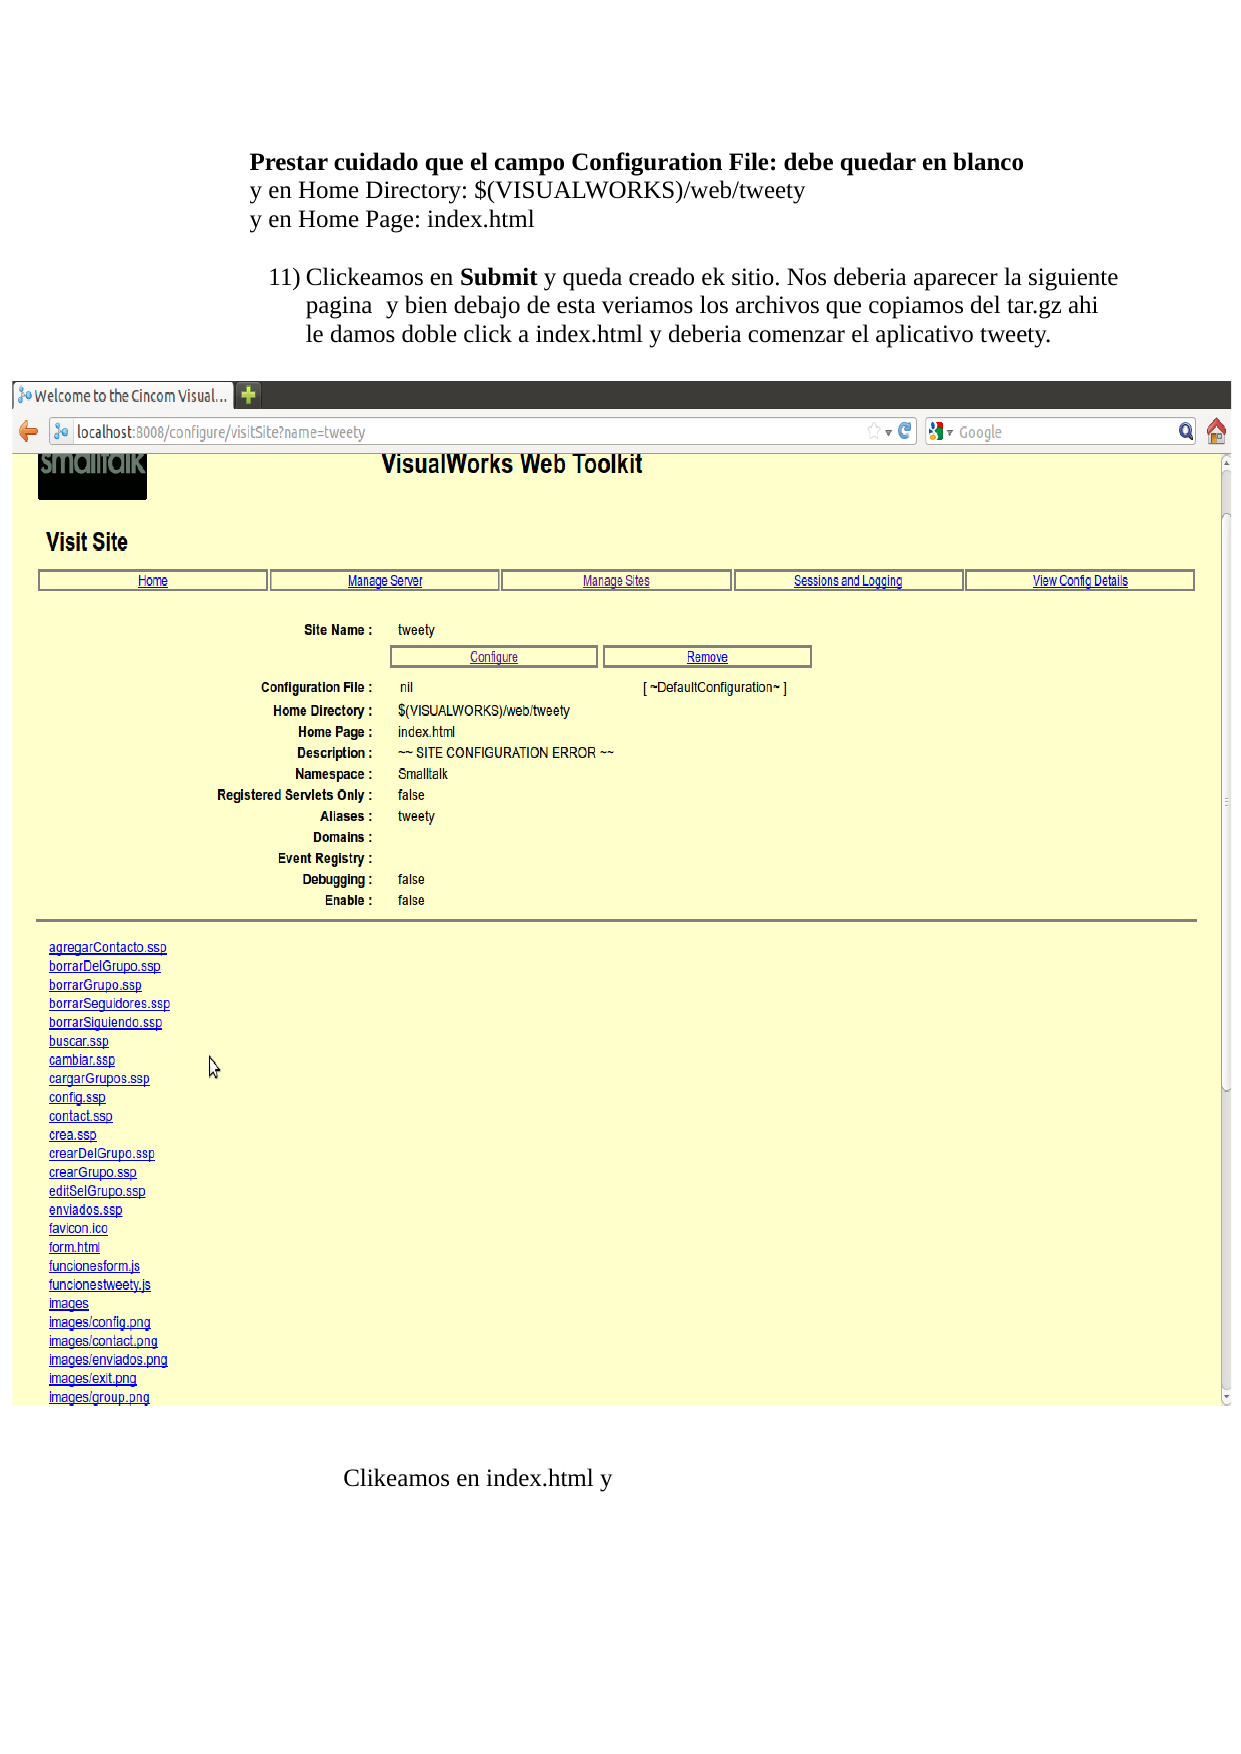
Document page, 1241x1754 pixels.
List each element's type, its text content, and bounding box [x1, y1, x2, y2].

picture [12, 381, 1232, 1406]
text y en Home Directory: $(VISUALWORKS)/web/tweety [118, 176, 1122, 204]
list Clickeamos en Submit y queda creado ek sitio. Nos deberia aparecer la siguiente pagina y bien debajo de esta veriamos los archivos que copiamos del tar.gz ahi le damos doble click a index.html y deberia comenzar el aplicativo tweety. [268, 262, 1122, 348]
text y en Home Page: index.html [118, 204, 1122, 233]
list Clikeamos en index.html y [306, 1463, 1122, 1492]
text Prestar cuidado que el campo Configuration File: debe quedar en blanco [118, 147, 1122, 176]
